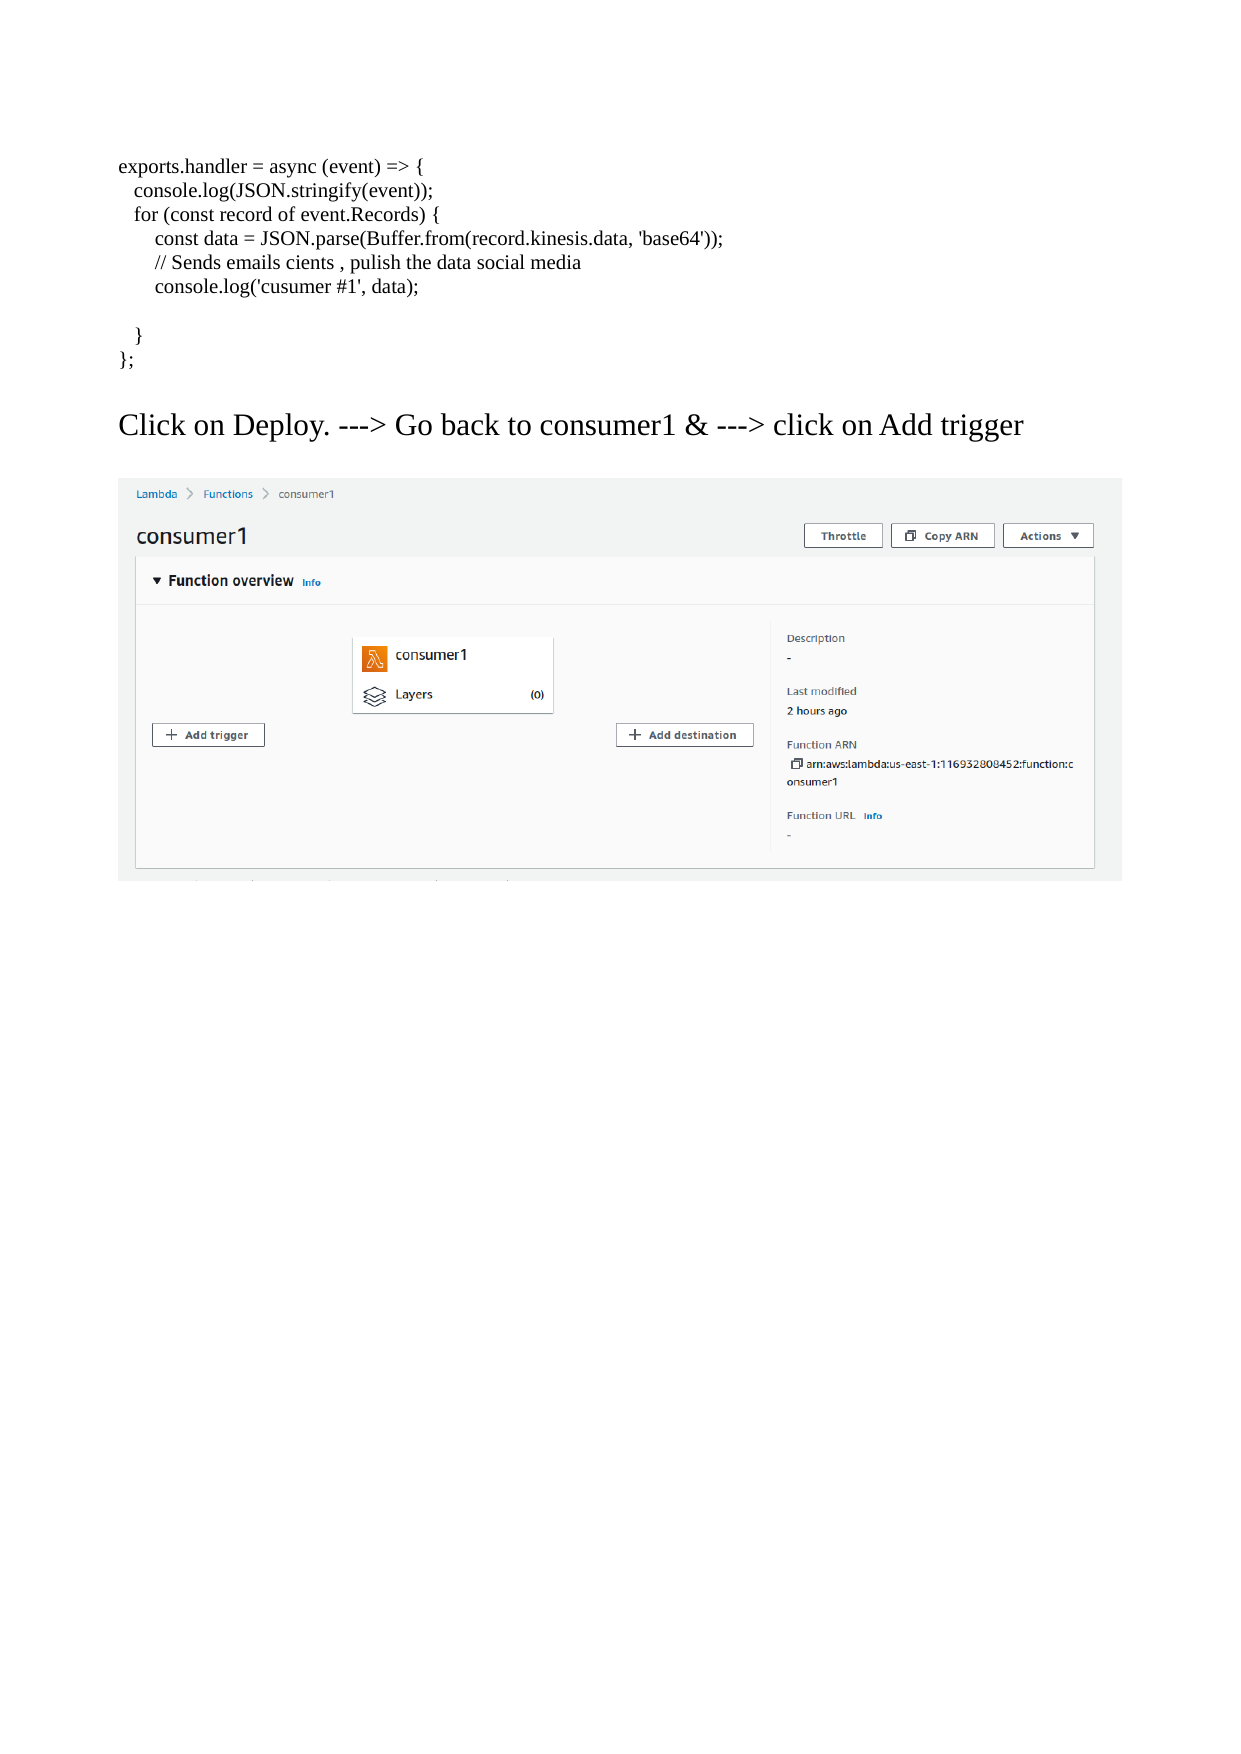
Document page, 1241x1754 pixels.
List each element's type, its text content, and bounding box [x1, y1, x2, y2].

text exports.handler = async (event) => { [118, 154, 1122, 178]
text const data = JSON.parse(Buffer.from(record.kinesis.data, 'base64')); [118, 226, 1122, 250]
text console.log(JSON.stringify(event)); [118, 178, 1122, 202]
text for (const record of event.Records) { [118, 202, 1122, 226]
text } [118, 322, 1122, 347]
text // Sends emails cients , pulish the data social media [118, 250, 1122, 274]
text Click on Deploy. ---> Go back to consumer1 & ---> click on Add trigger [118, 407, 1122, 442]
picture [118, 478, 1123, 881]
text console.log('cusumer #1', data); [118, 274, 1122, 298]
text }; [118, 347, 1122, 371]
